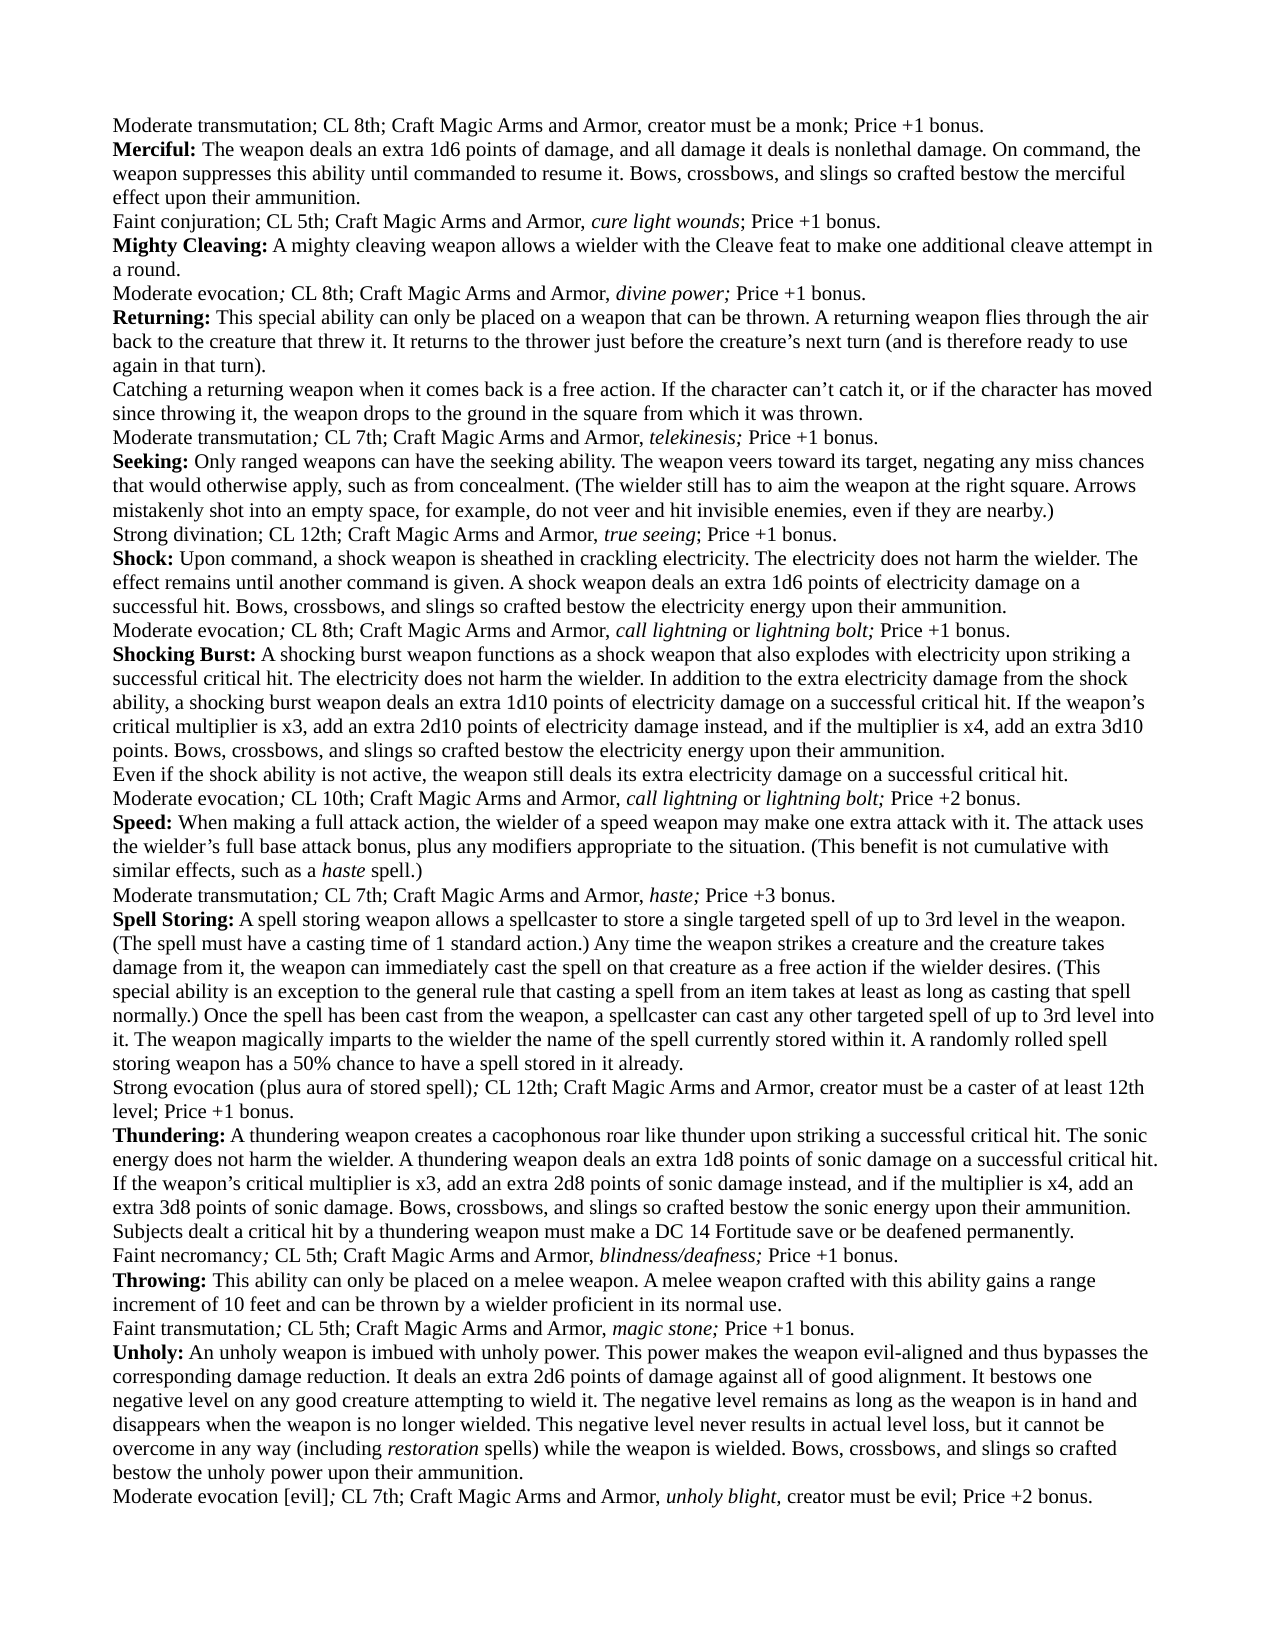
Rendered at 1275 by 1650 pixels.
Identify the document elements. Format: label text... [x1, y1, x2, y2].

text Moderate evocation; CL 8th; Craft Magic Arms and Armor, call lightning or lightning bolt; Price +1 bonus. [112, 618, 1162, 642]
text Mighty Cleaving: A mighty cleaving weapon allows a wielder with the Cleave feat to make one additional cleave attempt in a round. [112, 233, 1162, 281]
text Moderate evocation [evil]; CL 7th; Craft Magic Arms and Armor, unholy blight, creator must be evil; Price +2 bonus. [112, 1484, 1162, 1508]
text Spell Storing: A spell storing weapon allows a spellcaster to store a single targeted spell of up to 3rd level in the weapon. (The spell must have a casting time of 1 standard action.) Any time the weapon strikes a creature and the creature takes damage from it, the weapon can immediately cast the spell on that creature as a free action if the wielder desires. (This special ability is an exception to the general rule that casting a spell from an item takes at least as long as casting that spell normally.) Once the spell has been cast from the weapon, a spellcaster can cast any other targeted spell of up to 3rd level into it. The weapon magically imparts to the wielder the name of the spell currently stored within it. A randomly rolled spell storing weapon has a 50% chance to have a spell stored in it already. [112, 907, 1162, 1075]
text Returning: This special ability can only be placed on a weapon that can be thrown. A returning weapon flies through the air back to the creature that threw it. It returns to the thrower just before the creature’s next turn (and is therefore ready to use again in that turn). [112, 305, 1162, 377]
text Speed: When making a full attack action, the wielder of a speed weapon may make one extra attack with it. The attack uses the wielder’s full base attack bonus, plus any modifiers appropriate to the situation. (This benefit is not cumulative with similar effects, such as a haste spell.) [112, 810, 1162, 882]
text Faint transmutation; CL 5th; Craft Magic Arms and Armor, magic stone; Price +1 bonus. [112, 1316, 1162, 1340]
text Moderate evocation; CL 8th; Craft Magic Arms and Armor, divine power; Price +1 bonus. [112, 281, 1162, 305]
text Faint necromancy; CL 5th; Craft Magic Arms and Armor, blindness/deafness; Price +1 bonus. [112, 1243, 1162, 1267]
text Shocking Burst: A shocking burst weapon functions as a shock weapon that also explodes with electricity upon striking a successful critical hit. The electricity does not harm the wielder. In addition to the extra electricity damage from the shock ability, a shocking burst weapon deals an extra 1d10 points of electricity damage on a successful critical hit. If the weapon’s critical multiplier is x3, add an extra 2d10 points of electricity damage instead, and if the multiplier is x4, add an extra 3d10 points. Bows, crossbows, and slings so crafted bestow the electricity energy upon their ammunition. [112, 642, 1162, 762]
text Merciful: The weapon deals an extra 1d6 points of damage, and all damage it deals is nonlethal damage. On command, the weapon suppresses this ability until commanded to resume it. Bows, crossbows, and slings so crafted bestow the merciful effect upon their ammunition. [112, 137, 1162, 209]
text Moderate transmutation; CL 7th; Craft Magic Arms and Armor, haste; Price +3 bonus. [112, 882, 1162, 907]
text Throwing: This ability can only be placed on a melee weapon. A melee weapon crafted with this ability gains a range increment of 10 feet and can be thrown by a wielder proficient in its normal use. [112, 1267, 1162, 1316]
text Strong divination; CL 12th; Craft Magic Arms and Armor, true seeing; Price +1 bonus. [112, 522, 1162, 546]
text Catching a returning weapon when it comes back is a free action. If the character can’t catch it, or if the character has moved since throwing it, the weapon drops to the ground in the square from which it was thrown. [112, 377, 1162, 425]
text Moderate evocation; CL 10th; Craft Magic Arms and Armor, call lightning or lightning bolt; Price +2 bonus. [112, 786, 1162, 810]
text Thundering: A thundering weapon creates a cacophonous roar like thunder upon striking a successful critical hit. The sonic energy does not harm the wielder. A thundering weapon deals an extra 1d8 points of sonic damage on a successful critical hit. If the weapon’s critical multiplier is x3, add an extra 2d8 points of sonic damage instead, and if the multiplier is x4, add an extra 3d8 points of sonic damage. Bows, crossbows, and slings so crafted bestow the sonic energy upon their ammunition. Subjects dealt a critical hit by a thundering weapon must make a DC 14 Fortitude save or be deafened permanently. [112, 1123, 1162, 1243]
text Moderate transmutation; CL 8th; Craft Magic Arms and Armor, creator must be a monk; Price +1 bonus. [112, 112, 1162, 137]
text Moderate transmutation; CL 7th; Craft Magic Arms and Armor, telekinesis; Price +1 bonus. [112, 425, 1162, 449]
text Faint conjuration; CL 5th; Craft Magic Arms and Armor, cure light wounds; Price +1 bonus. [112, 209, 1162, 233]
text Even if the shock ability is not active, the weapon still deals its extra electricity damage on a successful critical hit. [112, 762, 1162, 786]
text Seeking: Only ranged weapons can have the seeking ability. The weapon veers toward its target, negating any miss chances that would otherwise apply, such as from concealment. (The wielder still has to aim the weapon at the right square. Arrows mistakenly shot into an empty space, for example, do not veer and hit invisible enemies, even if they are nearby.) [112, 449, 1162, 522]
text Shock: Upon command, a shock weapon is sheathed in crackling electricity. The electricity does not harm the wielder. The effect remains until another command is given. A shock weapon deals an extra 1d6 points of electricity damage on a successful hit. Bows, crossbows, and slings so crafted bestow the electricity energy upon their ammunition. [112, 546, 1162, 618]
text Unholy: An unholy weapon is imbued with unholy power. This power makes the weapon evil-aligned and thus bypasses the corresponding damage reduction. It deals an extra 2d6 points of damage against all of good alignment. It bestows one negative level on any good creature attempting to wield it. The negative level remains as long as the weapon is in hand and disappears when the weapon is no longer wielded. This negative level never results in actual level loss, but it cannot be overcome in any way (including restoration spells) while the weapon is wielded. Bows, crossbows, and slings so crafted bestow the unholy power upon their ammunition. [112, 1340, 1162, 1484]
text Strong evocation (plus aura of stored spell); CL 12th; Craft Magic Arms and Armor, creator must be a caster of at least 12th level; Price +1 bonus. [112, 1075, 1162, 1123]
